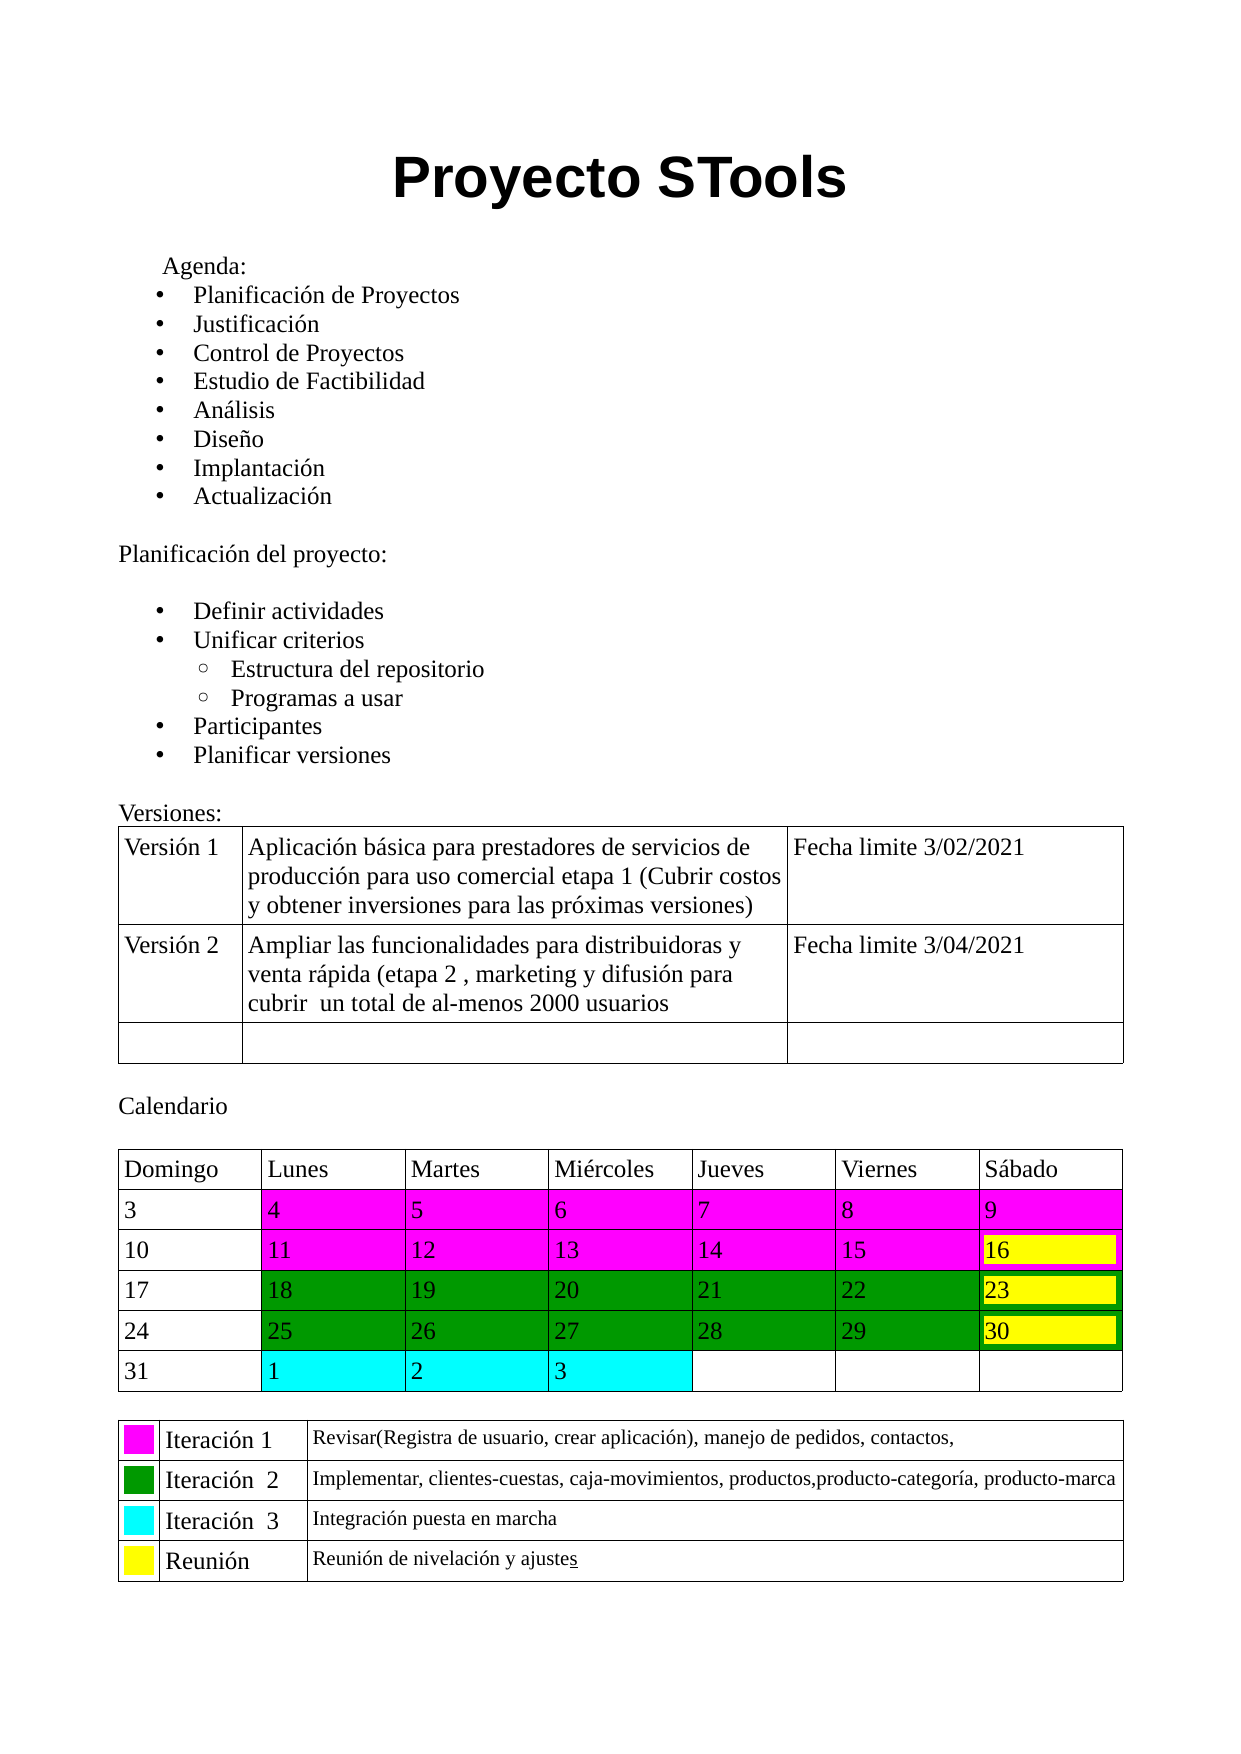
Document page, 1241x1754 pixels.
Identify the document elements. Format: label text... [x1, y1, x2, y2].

table_cell Fecha limite 3/04/2021 [788, 925, 1123, 1022]
table_cell Iteración 3 [160, 1501, 307, 1540]
list Estructura del repositorio [193, 654, 1122, 683]
list Planificar versiones [156, 740, 1122, 769]
table_cell 7 [693, 1190, 835, 1229]
table_cell 29 [836, 1311, 979, 1350]
list Análisis [156, 395, 1122, 424]
text Versiones: [118, 798, 1122, 826]
table_header Fecha limite 3/02/2021 [788, 827, 1123, 924]
text Agenda: [118, 251, 1122, 280]
list Implantación [156, 453, 1122, 481]
table_cell 19 [406, 1271, 548, 1310]
table_header [119, 1421, 159, 1460]
title Proyecto STools [118, 143, 1122, 210]
table_cell Versión 2 [119, 925, 242, 1022]
table_cell 18 [262, 1271, 405, 1310]
table_cell 25 [262, 1311, 405, 1350]
table_header Jueves [693, 1150, 835, 1189]
table_cell 11 [262, 1230, 405, 1270]
table_cell 28 [693, 1311, 835, 1350]
table_cell 13 [549, 1230, 692, 1270]
table_cell Reunión [160, 1541, 307, 1581]
list Actualización [156, 481, 1122, 510]
table_cell [119, 1023, 242, 1062]
table_header Domingo [119, 1150, 261, 1189]
table_cell 30 [980, 1311, 1122, 1350]
table_cell 20 [549, 1271, 692, 1310]
text Planificación del proyecto: [118, 539, 1122, 568]
table_cell [980, 1351, 1122, 1391]
list Unificar criterios [156, 625, 1122, 654]
table_cell 17 [119, 1271, 261, 1310]
table_header Lunes [262, 1150, 405, 1189]
table_cell 1 [262, 1351, 405, 1391]
list Programas a usar [193, 683, 1122, 711]
table_cell [119, 1501, 159, 1540]
table_cell 26 [406, 1311, 548, 1350]
table_cell 3 [119, 1190, 261, 1229]
list Estudio de Factibilidad [156, 366, 1122, 395]
table_cell [836, 1351, 979, 1391]
table_cell Ampliar las funcionalidades para distribuidoras y venta rápida (etapa 2 , marketing y difusión para cubrir un total de al-menos 2000 usuarios [243, 925, 787, 1022]
table_cell 21 [693, 1271, 835, 1310]
table_cell 3 [549, 1351, 692, 1391]
table_cell 9 [980, 1190, 1122, 1229]
table_header Aplicación básica para prestadores de servicios de producción para uso comercial etapa 1 (Cubrir costos y obtener inversiones para las próximas versiones) [243, 827, 787, 924]
table_cell 22 [836, 1271, 979, 1310]
list Diseño [156, 424, 1122, 453]
table_cell [693, 1351, 835, 1391]
table_cell 4 [262, 1190, 405, 1229]
table_cell 2 [406, 1351, 548, 1391]
table_cell [788, 1023, 1123, 1062]
table_cell 27 [549, 1311, 692, 1350]
list Planificación de Proyectos [156, 280, 1122, 309]
table_header Sábado [980, 1150, 1122, 1189]
list Control de Proyectos [156, 338, 1122, 366]
table_cell Integración puesta en marcha [308, 1501, 1123, 1540]
table_cell 5 [406, 1190, 548, 1229]
table_header Martes [406, 1150, 548, 1189]
table_header Viernes [836, 1150, 979, 1189]
list Participantes [156, 711, 1122, 740]
table_header Revisar(Registra de usuario, crear aplicación), manejo de pedidos, contactos, [308, 1421, 1123, 1460]
table_cell 10 [119, 1230, 261, 1270]
table_cell 12 [406, 1230, 548, 1270]
table_cell [243, 1023, 787, 1062]
table_cell 23 [980, 1271, 1122, 1310]
table_cell 16 [980, 1230, 1122, 1270]
table_header Miércoles [549, 1150, 692, 1189]
list Definir actividades [156, 596, 1122, 625]
table_cell Iteración 2 [160, 1461, 307, 1500]
table_cell 24 [119, 1311, 261, 1350]
table_header Iteración 1 [160, 1421, 307, 1460]
table_cell [119, 1461, 159, 1500]
table_cell 6 [549, 1190, 692, 1229]
table_cell 15 [836, 1230, 979, 1270]
table_cell 14 [693, 1230, 835, 1270]
table_cell 31 [119, 1351, 261, 1391]
table_cell [119, 1541, 159, 1581]
list Justificación [156, 309, 1122, 338]
table_header Versión 1 [119, 827, 242, 924]
table_cell 8 [836, 1190, 979, 1229]
table_cell Reunión de nivelación y ajustes [308, 1541, 1123, 1581]
table_cell Implementar, clientes-cuestas, caja-movimientos, productos,producto-categoría, producto-marca [308, 1461, 1123, 1500]
text Calendario [118, 1091, 1122, 1120]
